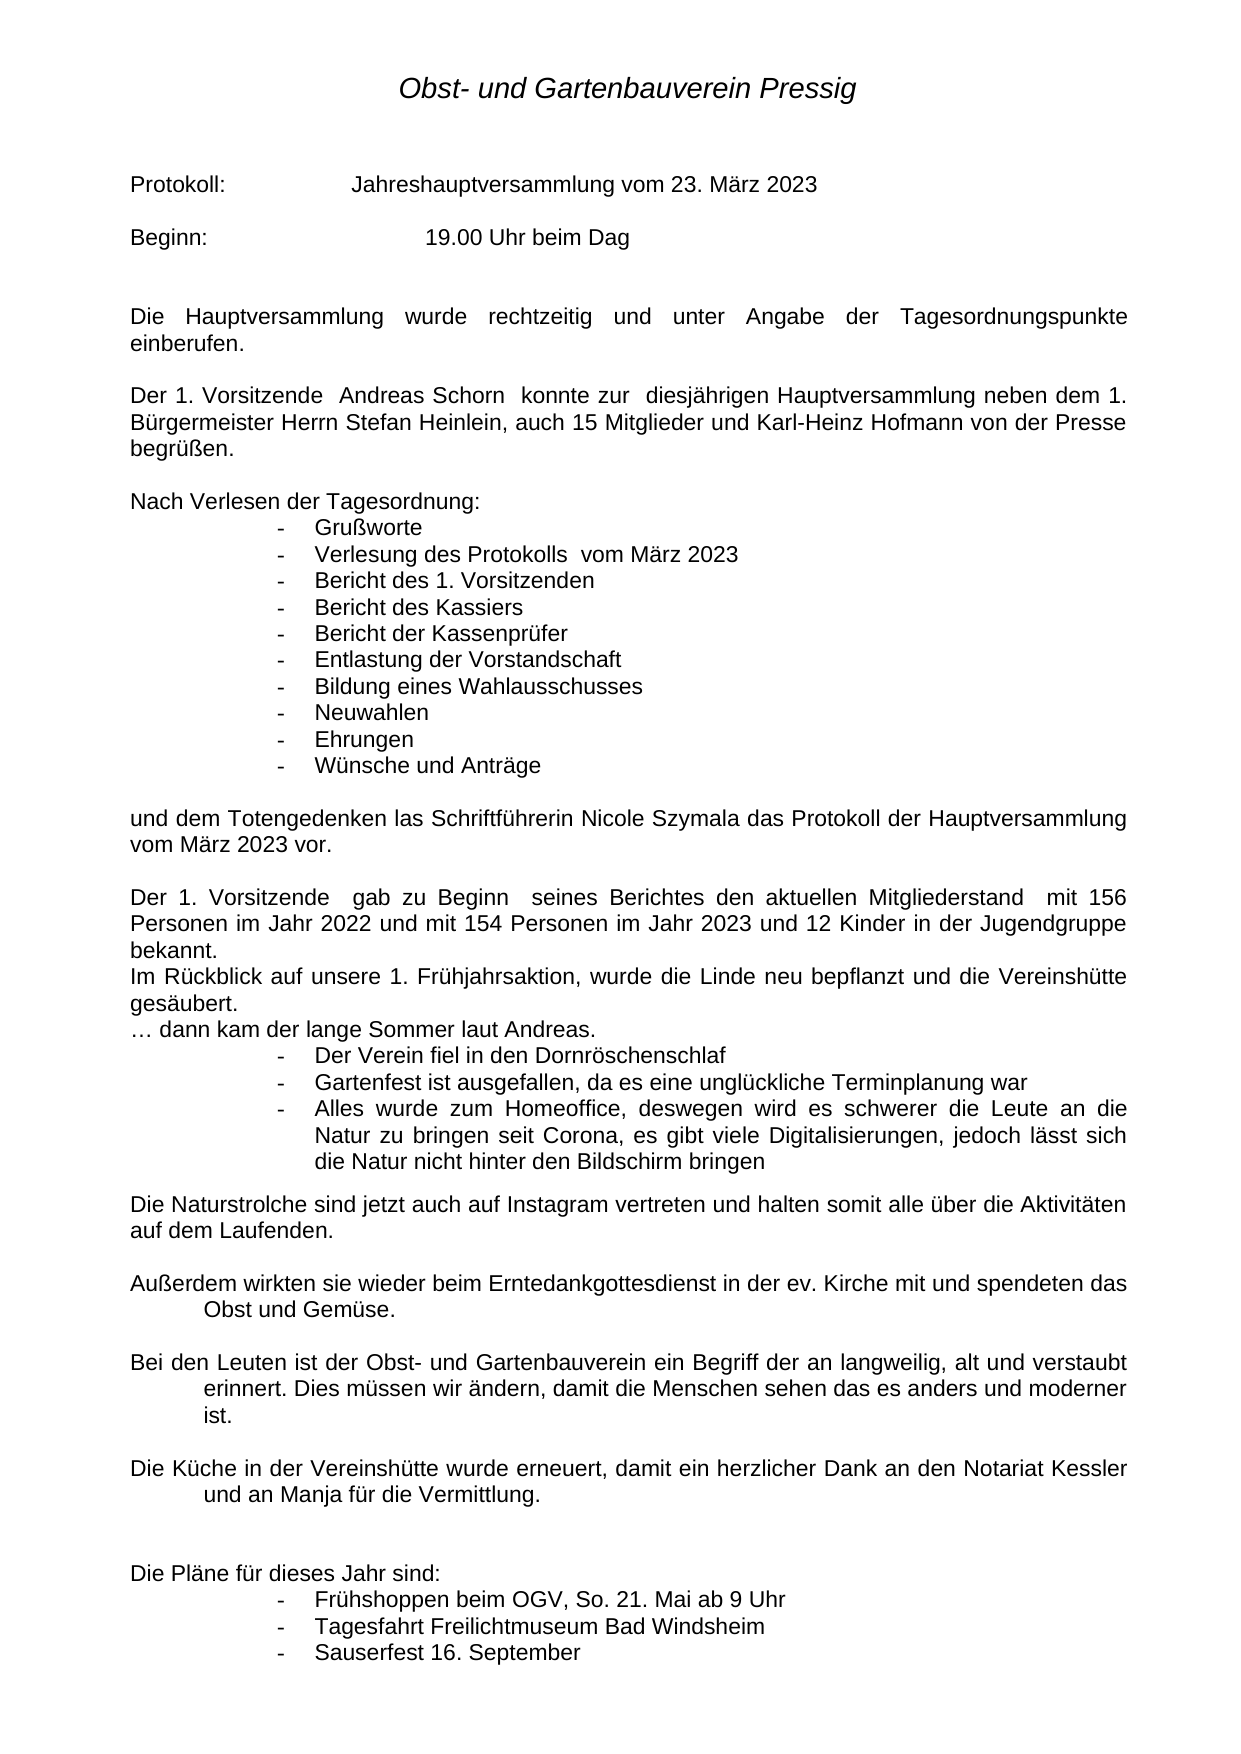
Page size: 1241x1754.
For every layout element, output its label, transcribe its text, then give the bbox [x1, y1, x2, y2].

list Tagesfahrt Freilichtmuseum Bad Windsheim [277, 1613, 1128, 1639]
text Nach Verlesen der Tagesordnung: [130, 488, 1128, 514]
list Alles wurde zum Homeoffice, deswegen wird es schwerer die Leute an die Natur zu bringen seit Corona, es gibt viele Digitalisierungen, jedoch lässt sich die Natur nicht hinter den Bildschirm bringen [277, 1095, 1128, 1174]
text Die Hauptversammlung wurde rechtzeitig und unter Angabe der Tagesordnungspunkte einberufen. [130, 303, 1128, 356]
text Bei den Leuten ist der Obst- und Gartenbauverein ein Begriff der an langweilig, alt und verstaubt erinnert. Dies müssen wir ändern, damit die Menschen sehen das es anders und moderner ist. [130, 1349, 1128, 1428]
text Der 1. Vorsitzende Andreas Schorn konnte zur diesjährigen Hauptversammlung neben dem 1. Bürgermeister Herrn Stefan Heinlein, auch 15 Mitglieder und Karl-Heinz Hofmann von der Presse begrüßen. [130, 382, 1128, 461]
text Der 1. Vorsitzende gab zu Beginn seines Berichtes den aktuellen Mitgliederstand mit 156 Personen im Jahr 2022 und mit 154 Personen im Jahr 2023 und 12 Kinder in der Jugendgruppe bekannt. [130, 884, 1128, 963]
list Bericht des 1. Vorsitzenden [277, 567, 1128, 593]
list Bericht der Kassenprüfer [277, 620, 1128, 646]
list Bericht des Kassiers [277, 593, 1128, 620]
list Neuwahlen [277, 699, 1128, 726]
list Sauserfest 16. September [277, 1639, 1128, 1666]
text Die Naturstrolche sind jetzt auch auf Instagram vertreten und halten somit alle über die Aktivitäten auf dem Laufenden. [130, 1191, 1128, 1244]
list Frühshoppen beim OGV, So. 21. Mai ab 9 Uhr [277, 1586, 1128, 1613]
list Gartenfest ist ausgefallen, da es eine unglückliche Terminplanung war [277, 1069, 1128, 1095]
text Außerdem wirkten sie wieder beim Erntedankgottesdienst in der ev. Kirche mit und spendeten das Obst und Gemüse. [130, 1270, 1128, 1323]
text Beginn: 19.00 Uhr beim Dag [130, 224, 1128, 251]
list Wünsche und Anträge [277, 752, 1128, 779]
text … dann kam der lange Sommer laut Andreas. [130, 1016, 1128, 1042]
list Entlastung der Vorstandschaft [277, 646, 1128, 673]
text Die Pläne für dieses Jahr sind: [130, 1560, 1128, 1586]
text Die Küche in der Vereinshütte wurde erneuert, damit ein herzlicher Dank an den Notariat Kessler und an Manja für die Vermittlung. [130, 1454, 1128, 1507]
text und dem Totengedenken las Schriftführerin Nicole Szymala das Protokoll der Hauptversammlung vom März 2023 vor. [130, 805, 1128, 858]
text Im Rückblick auf unsere 1. Frühjahrsaktion, wurde die Linde neu bepflanzt und die Vereinshütte gesäubert. [130, 963, 1128, 1016]
list Verlesung des Protokolls vom März 2023 [277, 541, 1128, 567]
list Der Verein fiel in den Dornröschenschlaf [277, 1042, 1128, 1069]
list Bildung eines Wahlausschusses [277, 673, 1128, 699]
subtitle Protokoll: Jahreshauptversammlung vom 23. März 2023 [130, 171, 1128, 198]
text Obst- und Gartenbauverein Pressig [130, 71, 1128, 104]
list Grußworte [277, 514, 1128, 541]
list Ehrungen [277, 726, 1128, 752]
